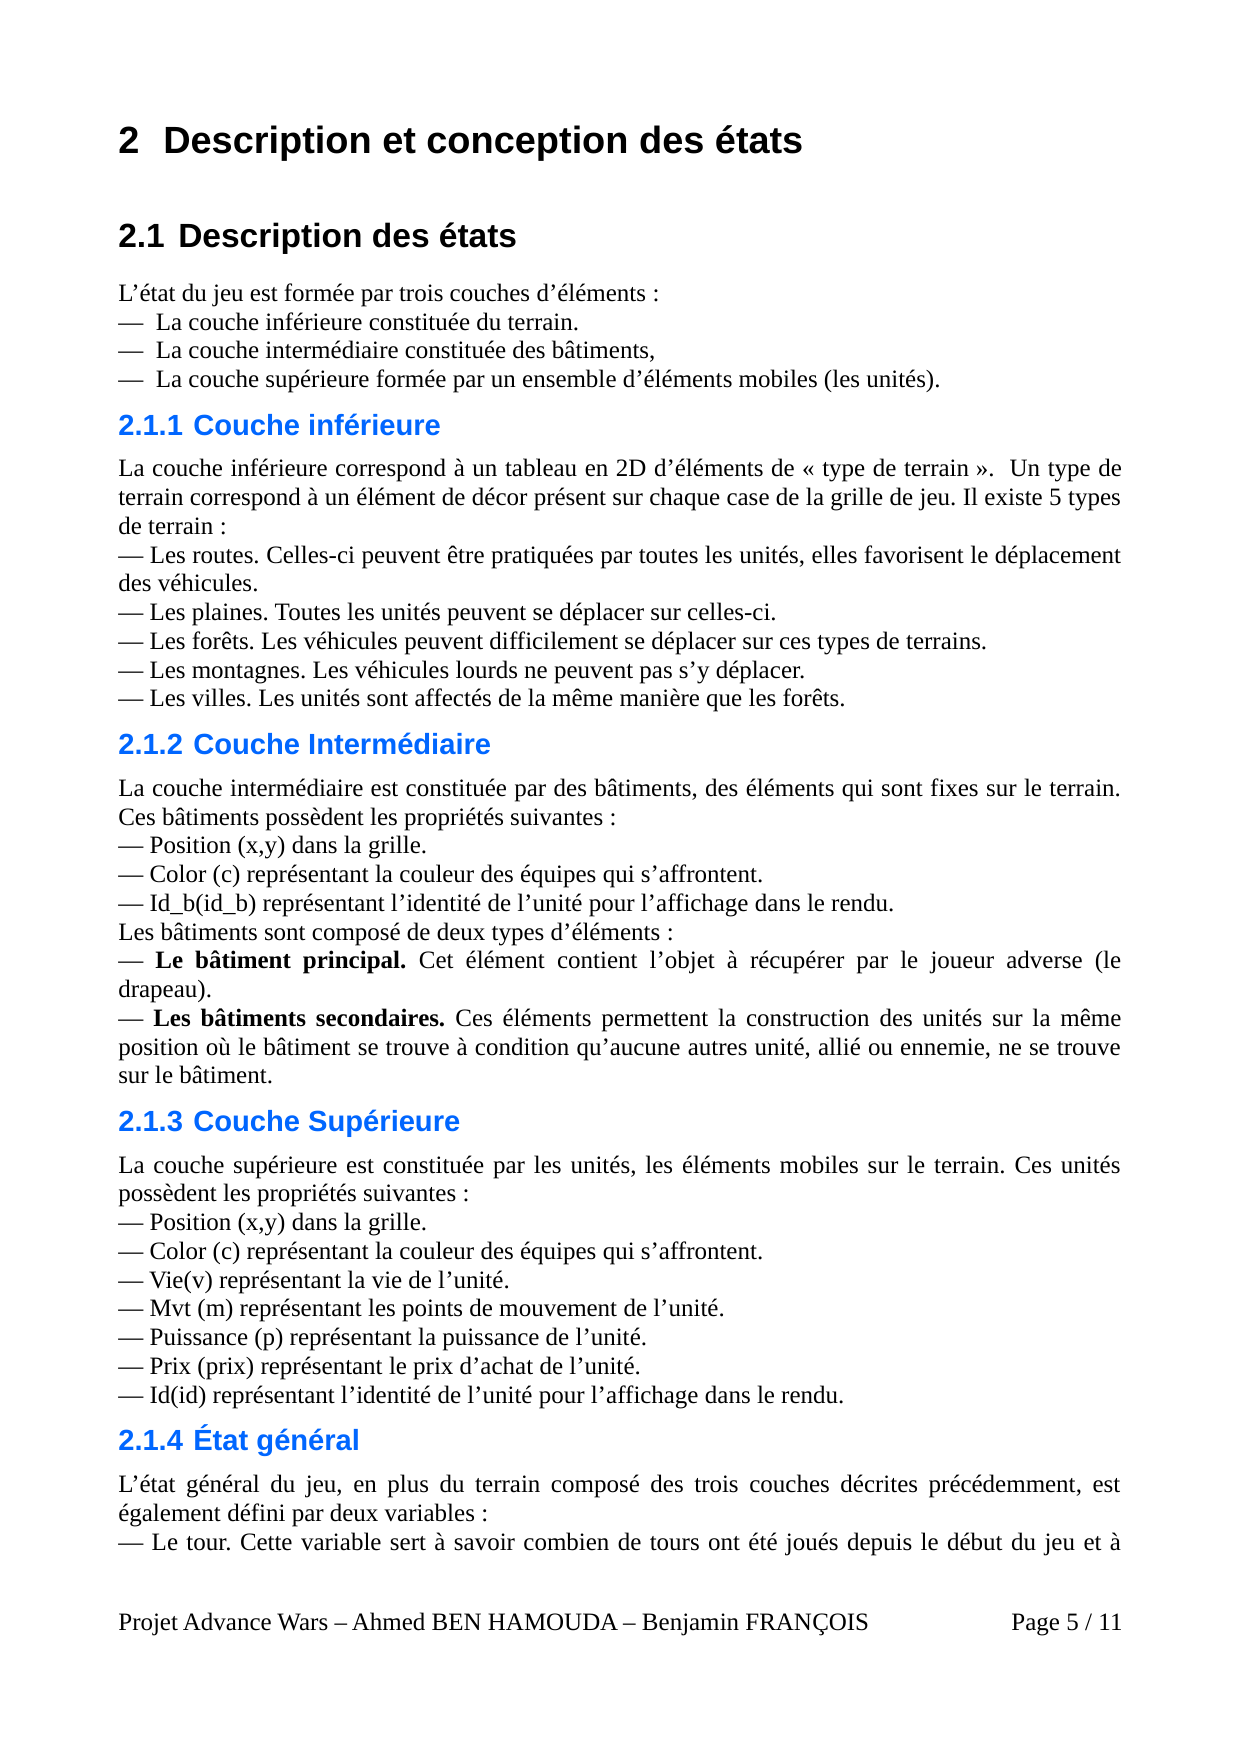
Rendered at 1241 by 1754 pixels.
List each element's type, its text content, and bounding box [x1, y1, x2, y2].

subtitle Couche Intermédiaire [118, 727, 1122, 760]
subtitle État général [118, 1423, 1122, 1457]
text — Color (c) représentant la couleur des équipes qui s’affrontent. [118, 859, 1122, 888]
text La couche supérieure est constituée par les unités, les éléments mobiles sur le terrain. Ces unités possèdent les propriétés suivantes : [118, 1150, 1122, 1207]
text — Color (c) représentant la couleur des équipes qui s’affrontent. [118, 1236, 1122, 1265]
text — Les bâtiments secondaires. Ces éléments permettent la construction des unités sur la même position où le bâtiment se trouve à condition qu’aucune autres unité, allié ou ennemie, ne se trouve sur le bâtiment. [118, 1003, 1122, 1089]
text — La couche intermédiaire constituée des bâtiments, [118, 335, 1122, 364]
subtitle Description des états [118, 216, 1122, 254]
subtitle Description et conception des états [118, 118, 1122, 162]
text — Id_b(id_b) représentant l’identité de l’unité pour l’affichage dans le rendu. [118, 888, 1122, 917]
text — Les plaines. Toutes les unités peuvent se déplacer sur celles-ci. [118, 597, 1122, 626]
text — Position (x,y) dans la grille. [118, 1207, 1122, 1236]
text — Les routes. Celles-ci peuvent être pratiquées par toutes les unités, elles favorisent le déplacement des véhicules. [118, 540, 1122, 597]
text — Le bâtiment principal. Cet élément contient l’objet à récupérer par le joueur adverse (le drapeau). [118, 945, 1122, 1003]
text — La couche inférieure constituée du terrain. [118, 307, 1122, 335]
text La couche intermédiaire est constituée par des bâtiments, des éléments qui sont fixes sur le terrain. Ces bâtiments possèdent les propriétés suivantes : [118, 773, 1122, 830]
text — Prix (prix) représentant le prix d’achat de l’unité. [118, 1351, 1122, 1380]
subtitle Couche Supérieure [118, 1104, 1122, 1137]
subtitle Couche inférieure [118, 407, 1122, 441]
text L’état général du jeu, en plus du terrain composé des trois couches décrites précédemment, est également défini par deux variables : [118, 1469, 1122, 1527]
text — Vie(v) représentant la vie de l’unité. [118, 1265, 1122, 1293]
text — Puissance (p) représentant la puissance de l’unité. [118, 1322, 1122, 1351]
text L’état du jeu est formée par trois couches d’éléments : [118, 278, 1122, 307]
text Les bâtiments sont composé de deux types d’éléments : [118, 917, 1122, 945]
text — Les villes. Les unités sont affectés de la même manière que les forêts. [118, 683, 1122, 712]
text — Les forêts. Les véhicules peuvent difficilement se déplacer sur ces types de terrains. [118, 626, 1122, 655]
text — Position (x,y) dans la grille. [118, 830, 1122, 859]
text — Les montagnes. Les véhicules lourds ne peuvent pas s’y déplacer. [118, 655, 1122, 683]
text — La couche supérieure formée par un ensemble d’éléments mobiles (les unités). [118, 364, 1122, 393]
text — Id(id) représentant l’identité de l’unité pour l’affichage dans le rendu. [118, 1380, 1122, 1408]
text La couche inférieure correspond à un tableau en 2D d’éléments de « type de terrain ». Un type de terrain correspond à un élément de décor présent sur chaque case de la grille de jeu. Il existe 5 types de terrain : [118, 453, 1122, 540]
text — Le tour. Cette variable sert à savoir combien de tours ont été joués depuis le début du jeu et à [118, 1527, 1122, 1555]
text — Mvt (m) représentant les points de mouvement de l’unité. [118, 1293, 1122, 1322]
